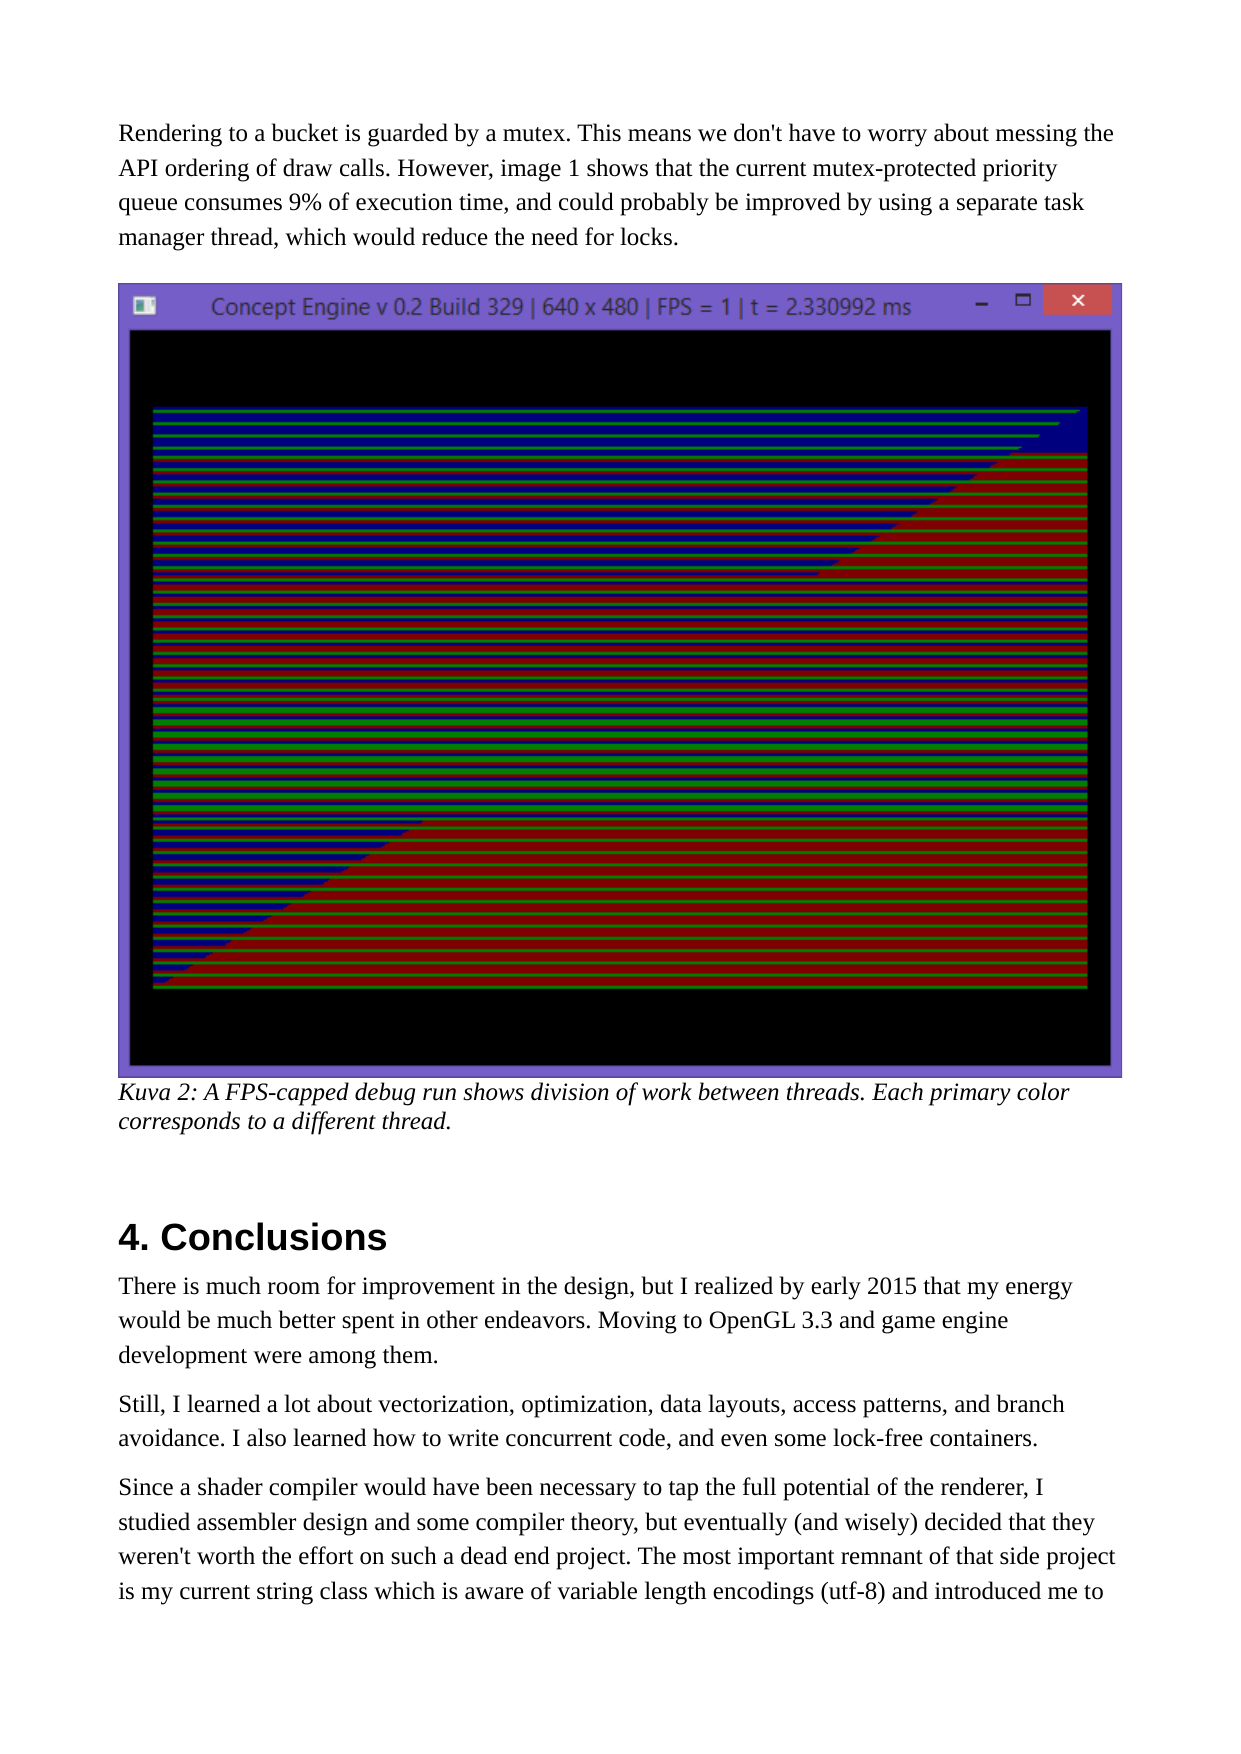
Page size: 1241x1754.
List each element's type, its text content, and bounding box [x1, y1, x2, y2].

text Since a shader compiler would have been necessary to tap the full potential of the renderer, I studied assembler design and some compiler theory, but eventually (and wisely) decided that they weren't worth the effort on such a dead end project. The most important remnant of that side project is my current string class which is aware of variable length encodings (utf-8) and introduced me to [118, 1472, 1122, 1604]
subtitle 4. Conclusions [118, 1214, 1122, 1258]
text Rendering to a bucket is guarded by a mutex. This means we don't have to worry about messing the API ordering of draw calls. However, image 1 shows that the current mutex-protected priority queue consumes 9% of execution time, and could probably be improved by using a separate task manager thread, which would reduce the need for locks. [118, 118, 1122, 250]
text Kuva 2: A FPS-capped debug run shows division of work between threads. Each primary color corresponds to a different thread. [118, 1078, 1122, 1135]
text There is much room for improvement in the design, but I realized by early 2015 that my energy would be much better spent in other endeavors. Moving to OpenGL 3.3 and game engine development were among them. [118, 1271, 1122, 1368]
picture [118, 283, 1123, 1078]
text Still, I learned a lot about vectorization, optimization, data layouts, access patterns, and branch avoidance. I also learned how to write concurrent code, and even some lock-free containers. [118, 1389, 1122, 1452]
